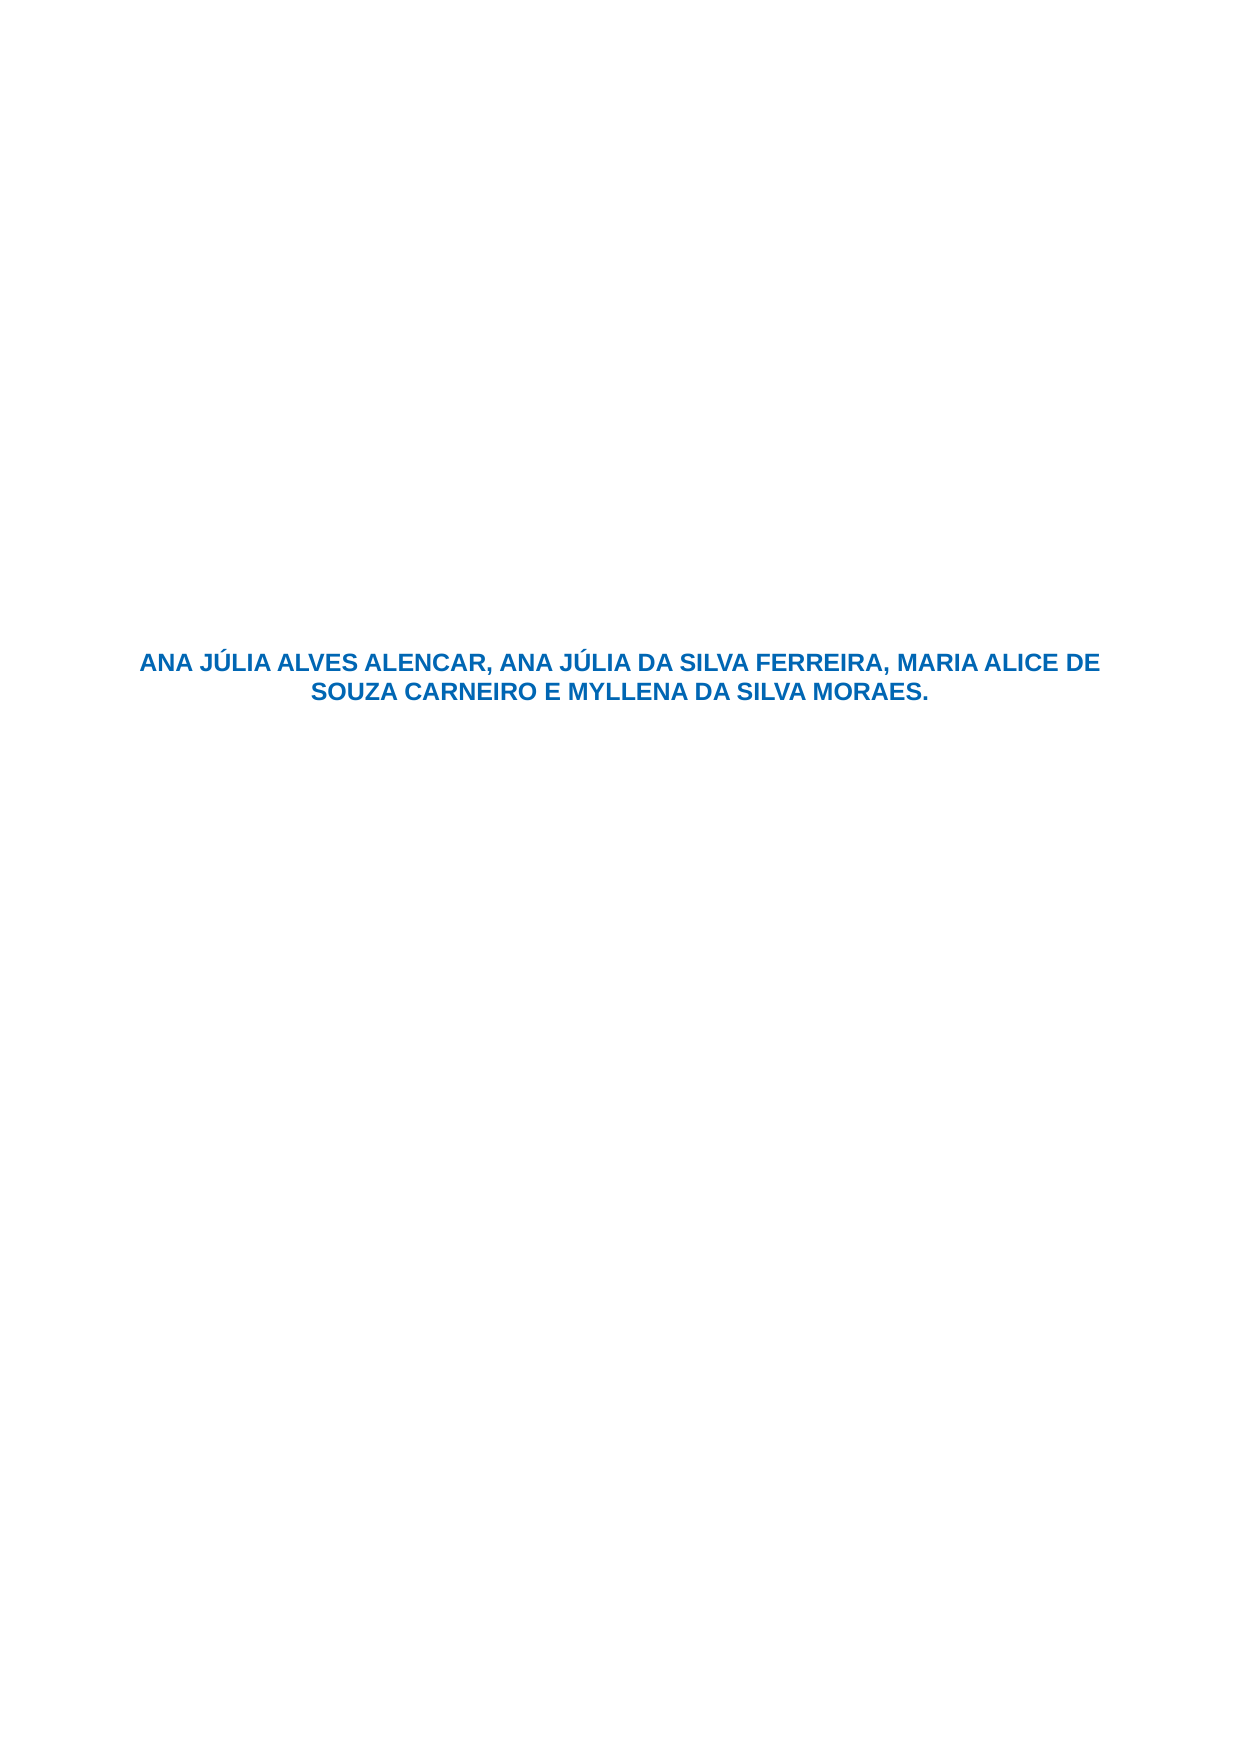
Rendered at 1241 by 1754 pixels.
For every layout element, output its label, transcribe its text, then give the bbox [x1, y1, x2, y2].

text ANA JÚLIA ALVES ALENCAR, ANA JÚLIA DA SILVA FERREIRA, MARIA ALICE DE SOUZA CARNEIRO E MYLLENA DA SILVA MORAES. [118, 648, 1122, 706]
